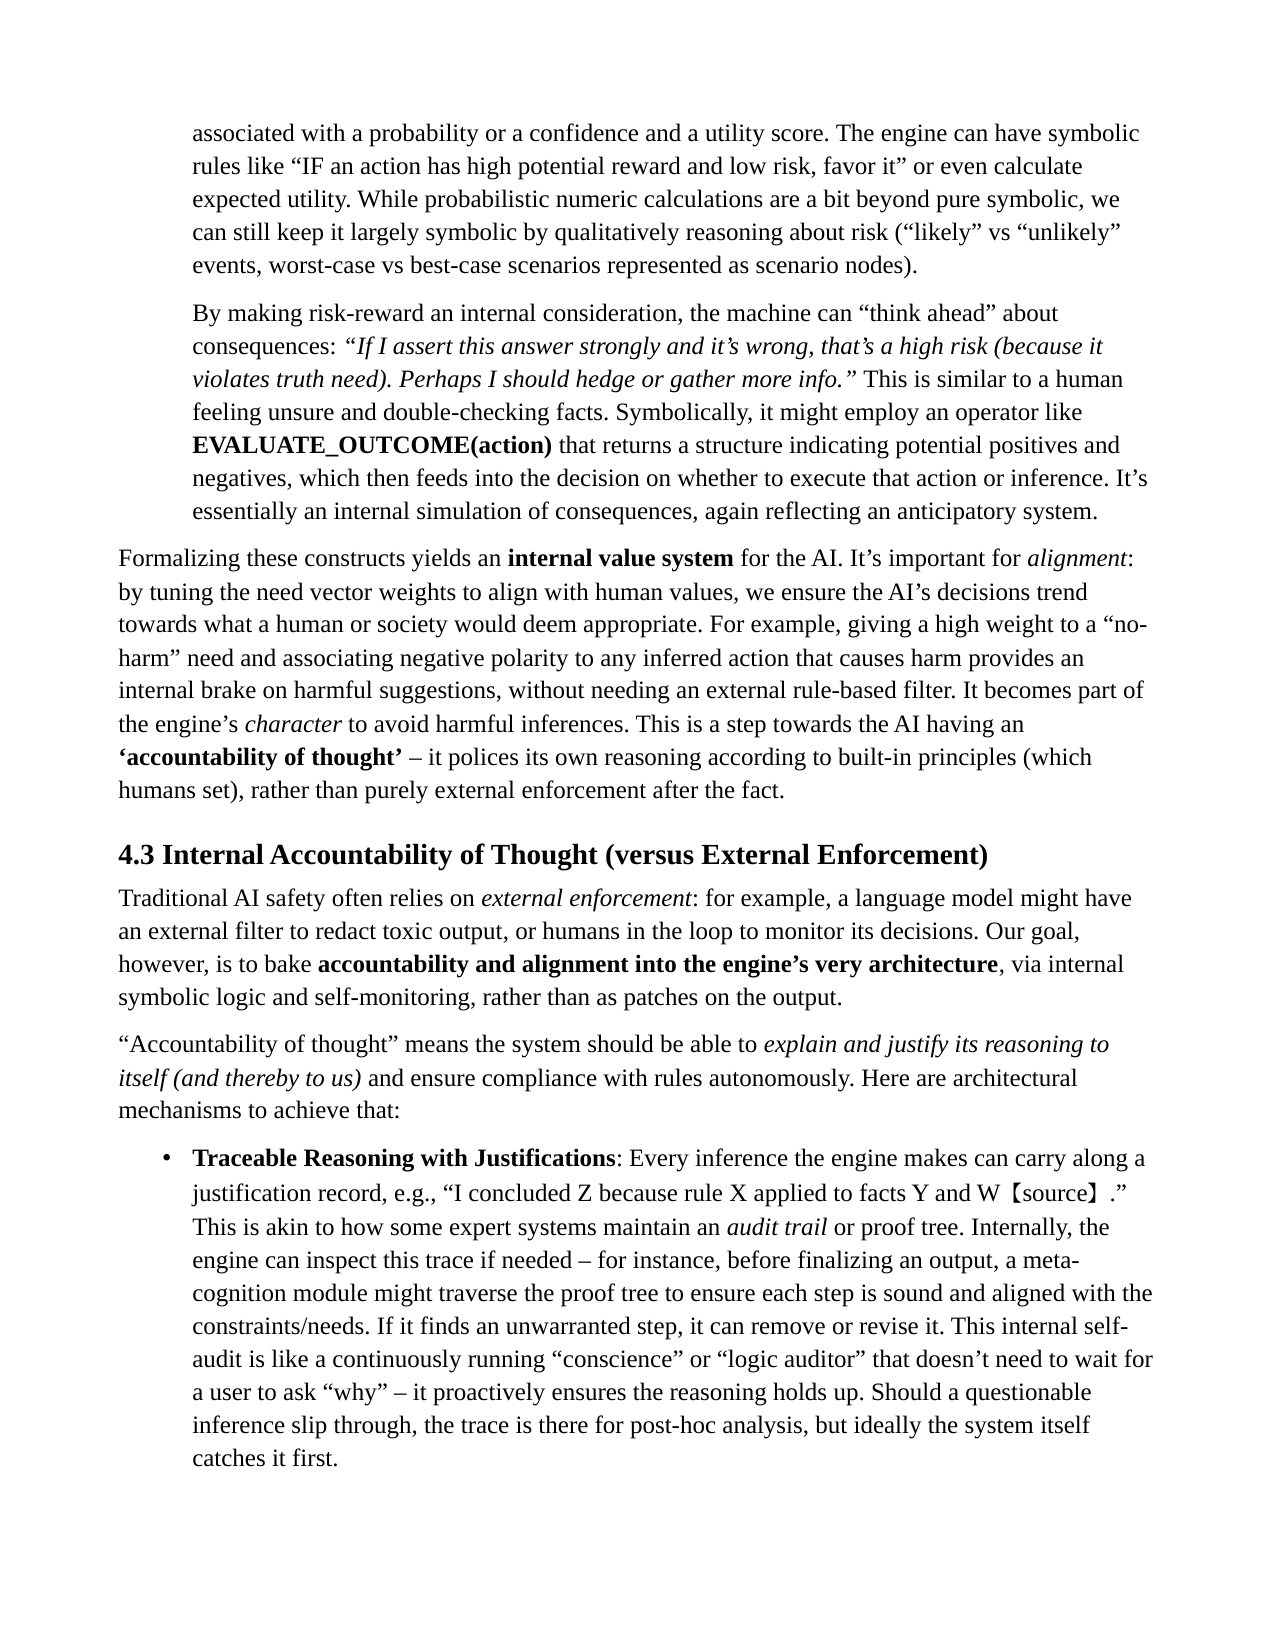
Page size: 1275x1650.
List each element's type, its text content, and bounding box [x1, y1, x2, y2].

text Traditional AI safety often relies on external enforcement: for example, a language model might have an external filter to redact toxic output, or humans in the loop to monitor its decisions. Our goal, however, is to bake accountability and alignment into the engine’s very architecture, via internal symbolic logic and self-monitoring, rather than as patches on the output. [118, 883, 1157, 1011]
subtitle 4.3 Internal Accountability of Thought (versus External Enforcement) [118, 837, 1157, 870]
list By making risk-reward an internal consideration, the machine can “think ahead” about consequences: “If I assert this answer strongly and it’s wrong, that’s a high risk (because it violates truth need). Perhaps I should hedge or gather more info.” This is similar to a human feeling unsure and double-checking facts. Symbolically, it might employ an operator like EVALUATE_OUTCOME(action) that returns a structure indicating potential positives and negatives, which then feeds into the decision on whether to execute that action or inference. It’s essentially an internal simulation of consequences, again reflecting an anticipatory system. [162, 298, 1157, 525]
text “Accountability of thought” means the system should be able to explain and justify its reasoning to itself (and thereby to us) and ensure compliance with rules autonomously. Here are architectural mechanisms to achieve that: [118, 1029, 1157, 1124]
list associated with a probability or a confidence and a utility score. The engine can have symbolic rules like “IF an action has high potential reward and low risk, favor it” or even calculate expected utility. While probabilistic numeric calculations are a bit beyond pure symbolic, we can still keep it largely symbolic by qualitatively reasoning about risk (“likely” vs “unlikely” events, worst-case vs best-case scenarios represented as scenario nodes). [162, 118, 1157, 279]
list Traceable Reasoning with Justifications: Every inference the engine makes can carry along a justification record, e.g., “I concluded Z because rule X applied to facts Y and W【source】.” This is akin to how some expert systems maintain an audit trail or proof tree. Internally, the engine can inspect this trace if needed – for instance, before finalizing an output, a meta-cognition module might traverse the proof tree to ensure each step is sound and aligned with the constraints/needs. If it finds an unwarranted step, it can remove or revise it. This internal self-audit is like a continuously running “conscience” or “logic auditor” that doesn’t need to wait for a user to ask “why” – it proactively ensures the reasoning holds up. Should a questionable inference slip through, the trace is there for post-hoc analysis, but ideally the system itself catches it first. [162, 1143, 1157, 1472]
text Formalizing these constructs yields an internal value system for the AI. It’s important for alignment: by tuning the need vector weights to align with human values, we ensure the AI’s decisions trend towards what a human or society would deem appropriate. For example, giving a high weight to a “no-harm” need and associating negative polarity to any inferred action that causes harm provides an internal brake on harmful suggestions, without needing an external rule-based filter. It becomes part of the engine’s character to avoid harmful inferences. This is a step towards the AI having an ‘accountability of thought’ – it polices its own reasoning according to built-in principles (which humans set), rather than purely external enforcement after the fact. [118, 543, 1157, 803]
